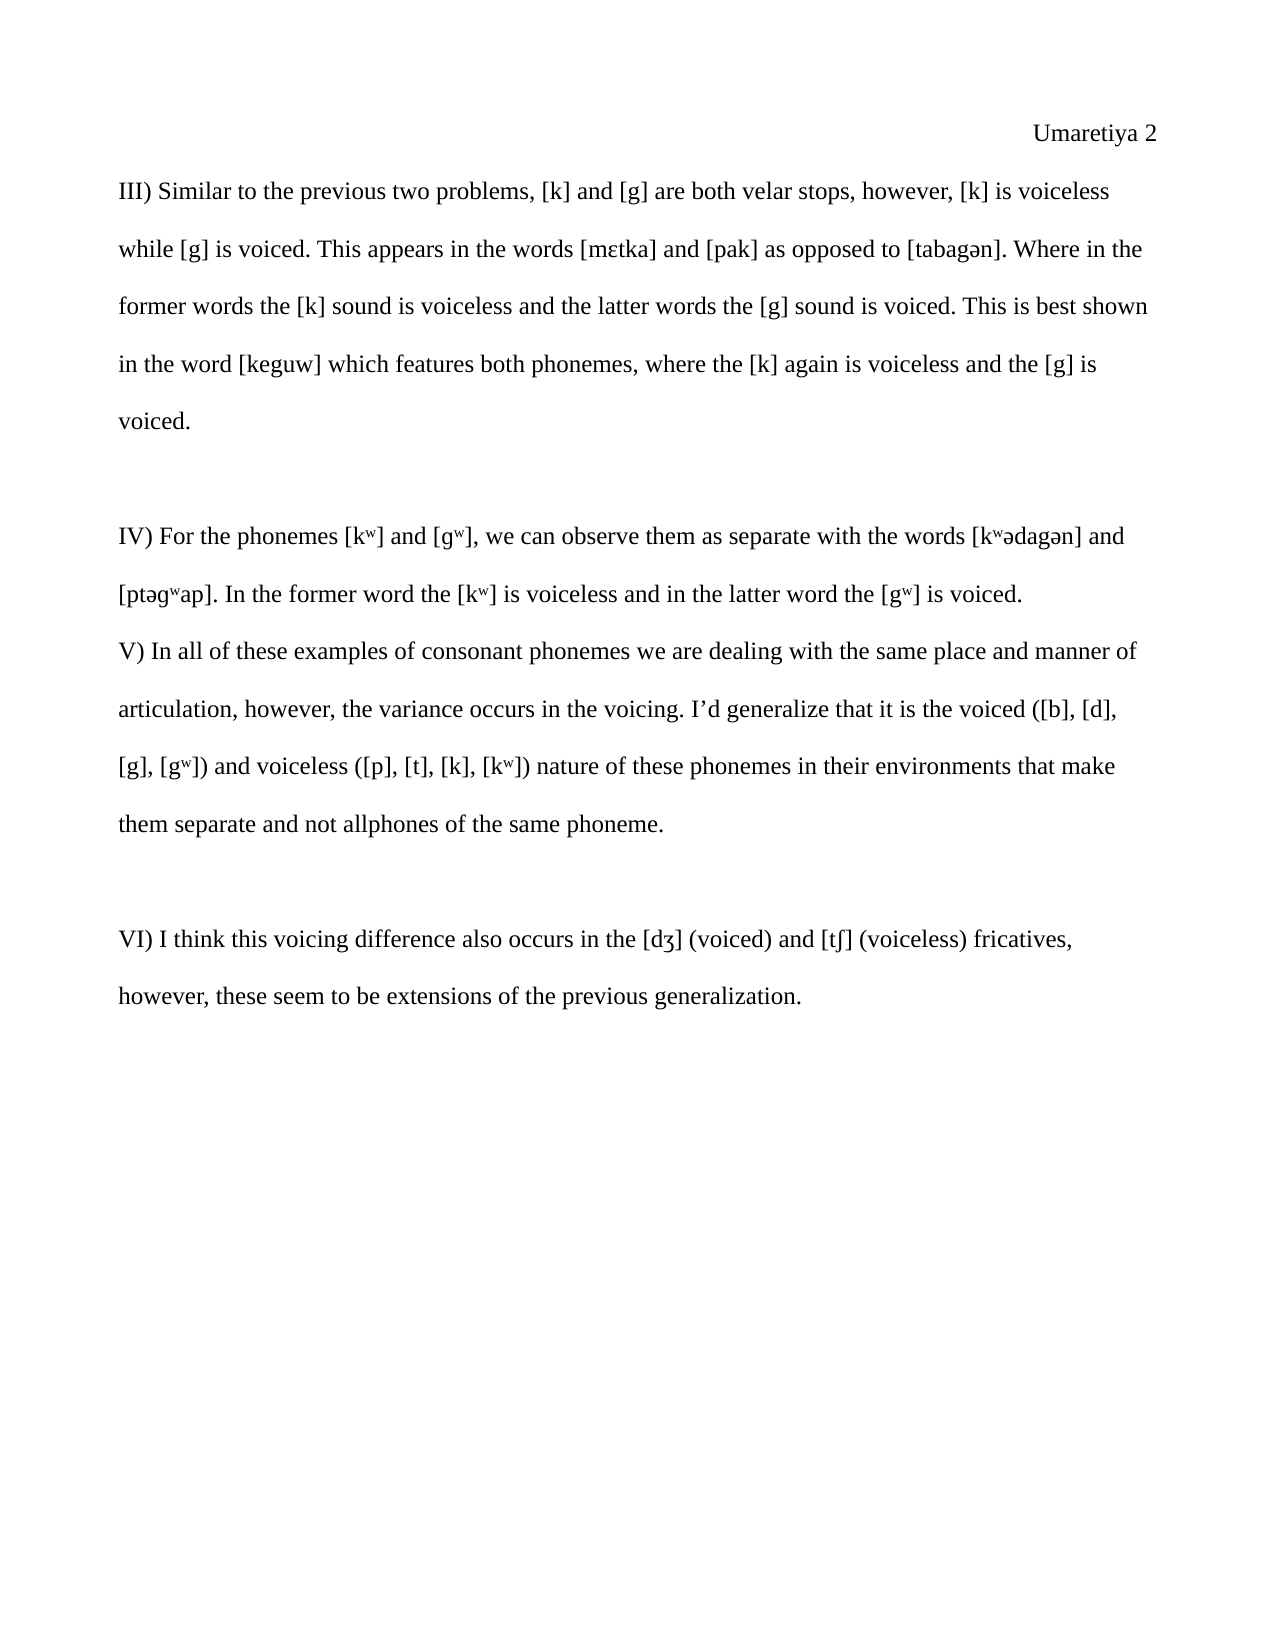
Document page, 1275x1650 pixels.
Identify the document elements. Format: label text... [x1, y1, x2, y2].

text V) In all of these examples of consonant phonemes we are dealing with the same place and manner of articulation, however, the variance occurs in the voicing. I’d generalize that it is the voiced ([b], [d], [g], [gʷ]) and voiceless ([p], [t], [k], [kʷ]) nature of these phonemes in their environments that make them separate and not allphones of the same phoneme. [118, 636, 1157, 838]
text IV) For the phonemes [kʷ] and [ɡʷ], we can observe them as separate with the words [kʷədagən] and [ptəɡʷap]. In the former word the [kʷ] is voiceless and in the latter word the [gʷ] is voiced. [118, 521, 1157, 608]
text III) Similar to the previous two problems, [k] and [g] are both velar stops, however, [k] is voiceless while [g] is voiced. This appears in the words [mɛtka] and [pak] as opposed to [tabagən]. Where in the former words the [k] sound is voiceless and the latter words the [g] sound is voiced. This is best shown in the word [keguw] which features both phonemes, where the [k] again is voiceless and the [g] is voiced. [118, 176, 1157, 435]
text VI) I think this voicing difference also occurs in the [dʒ] (voiced) and [tʃ] (voiceless) fricatives, however, these seem to be extensions of the previous generalization. [118, 924, 1157, 1010]
